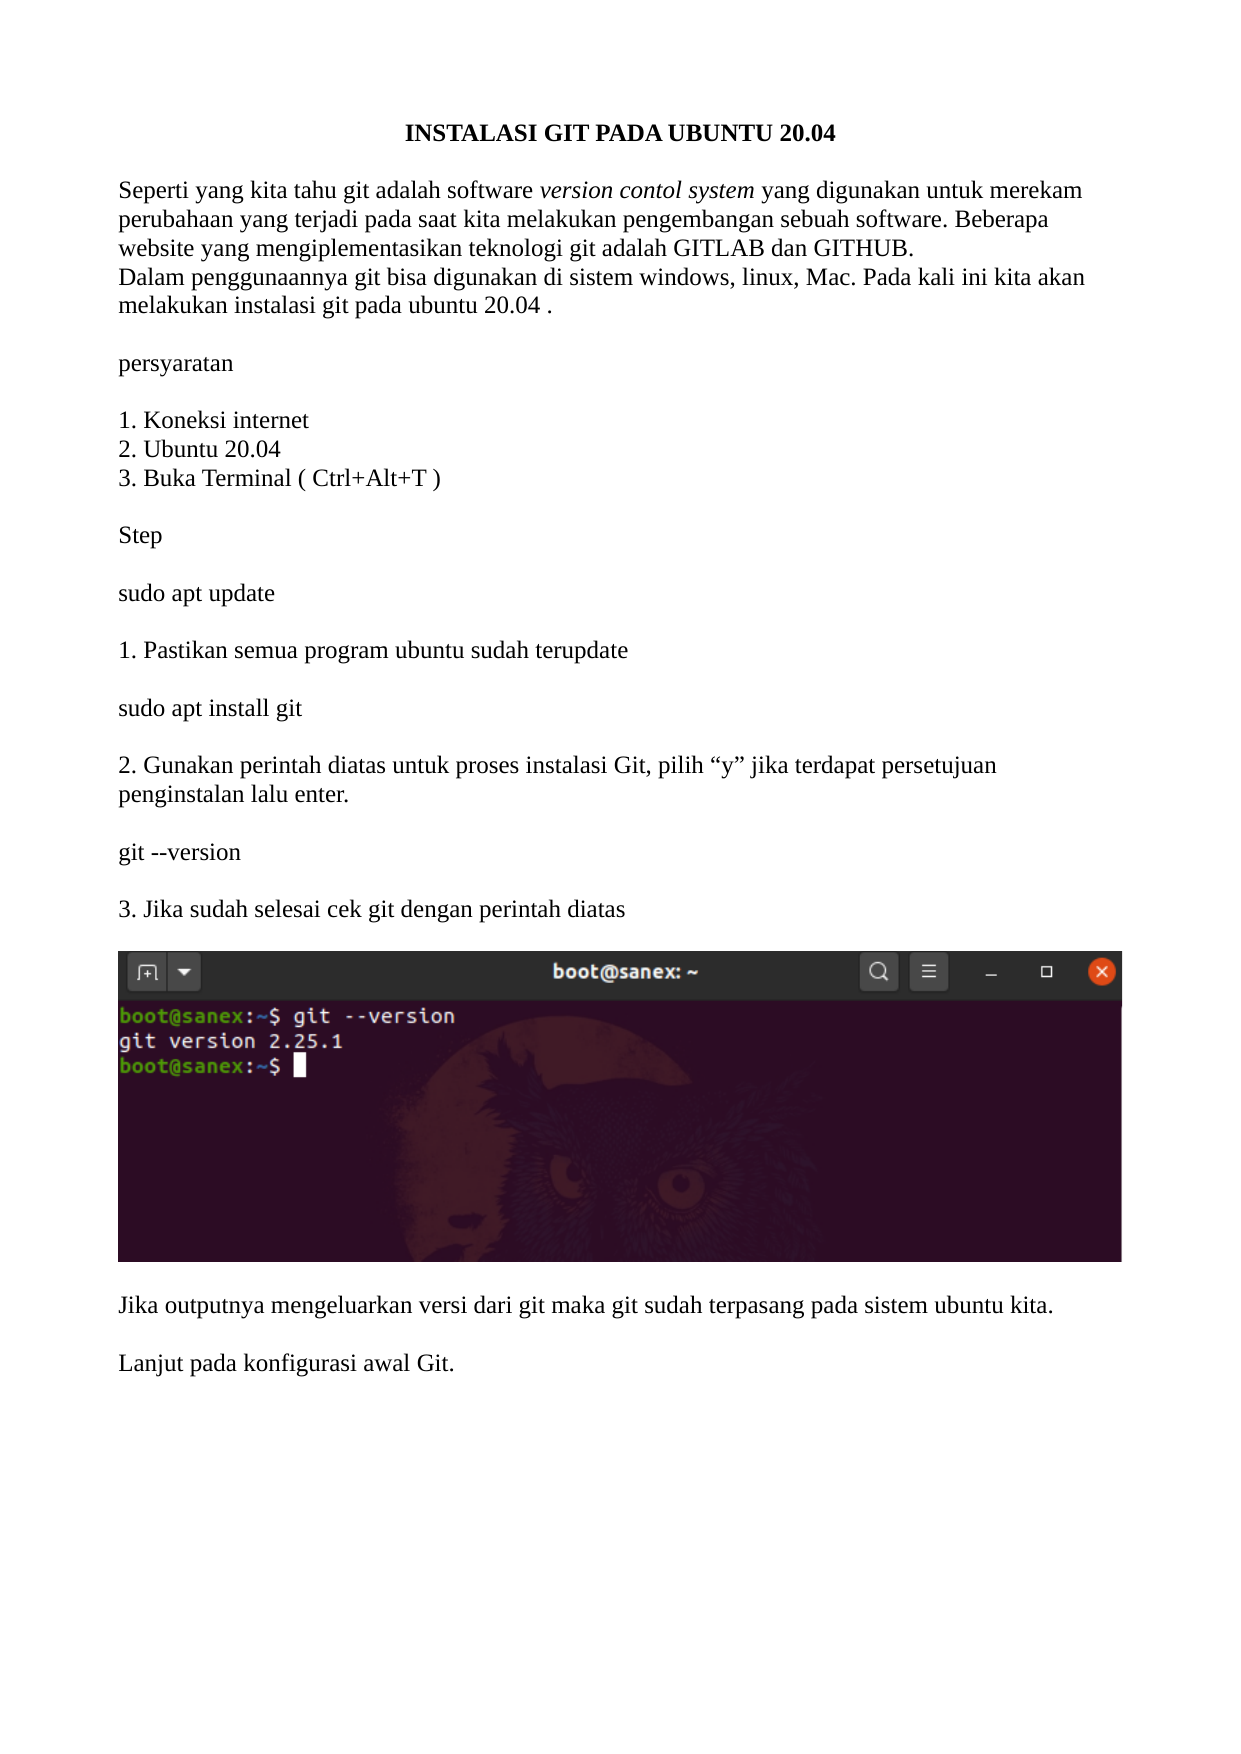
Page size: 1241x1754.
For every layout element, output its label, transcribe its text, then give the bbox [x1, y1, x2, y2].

text INSTALASI GIT PADA UBUNTU 20.04 [118, 118, 1122, 147]
text 2. Ubuntu 20.04 [118, 434, 1122, 463]
text Seperti yang kita tahu git adalah software version contol system yang digunakan untuk merekam perubahaan yang terjadi pada saat kita melakukan pengembangan sebuah software. Beberapa website yang mengiplementasikan teknologi git adalah GITLAB dan GITHUB. [118, 176, 1122, 262]
picture [118, 951, 1123, 1262]
text 2. Gunakan perintah diatas untuk proses instalasi Git, pilih “y” jika terdapat persetujuan penginstalan lalu enter. [118, 751, 1122, 808]
text Jika outputnya mengeluarkan versi dari git maka git sudah terpasang pada sistem ubuntu kita. [118, 1290, 1122, 1319]
text persyaratan [118, 348, 1122, 377]
text git --version [118, 837, 1122, 866]
text 1. Pastikan semua program ubuntu sudah terupdate [118, 636, 1122, 664]
text Step [118, 521, 1122, 549]
text sudo apt install git [118, 693, 1122, 722]
text 3. Jika sudah selesai cek git dengan perintah diatas [118, 894, 1122, 923]
text sudo apt update [118, 578, 1122, 607]
text Dalam penggunaannya git bisa digunakan di sistem windows, linux, Mac. Pada kali ini kita akan melakukan instalasi git pada ubuntu 20.04 . [118, 262, 1122, 319]
text 1. Koneksi internet [118, 406, 1122, 434]
text Lanjut pada konfigurasi awal Git. [118, 1348, 1122, 1377]
text 3. Buka Terminal ( Ctrl+Alt+T ) [118, 463, 1122, 492]
